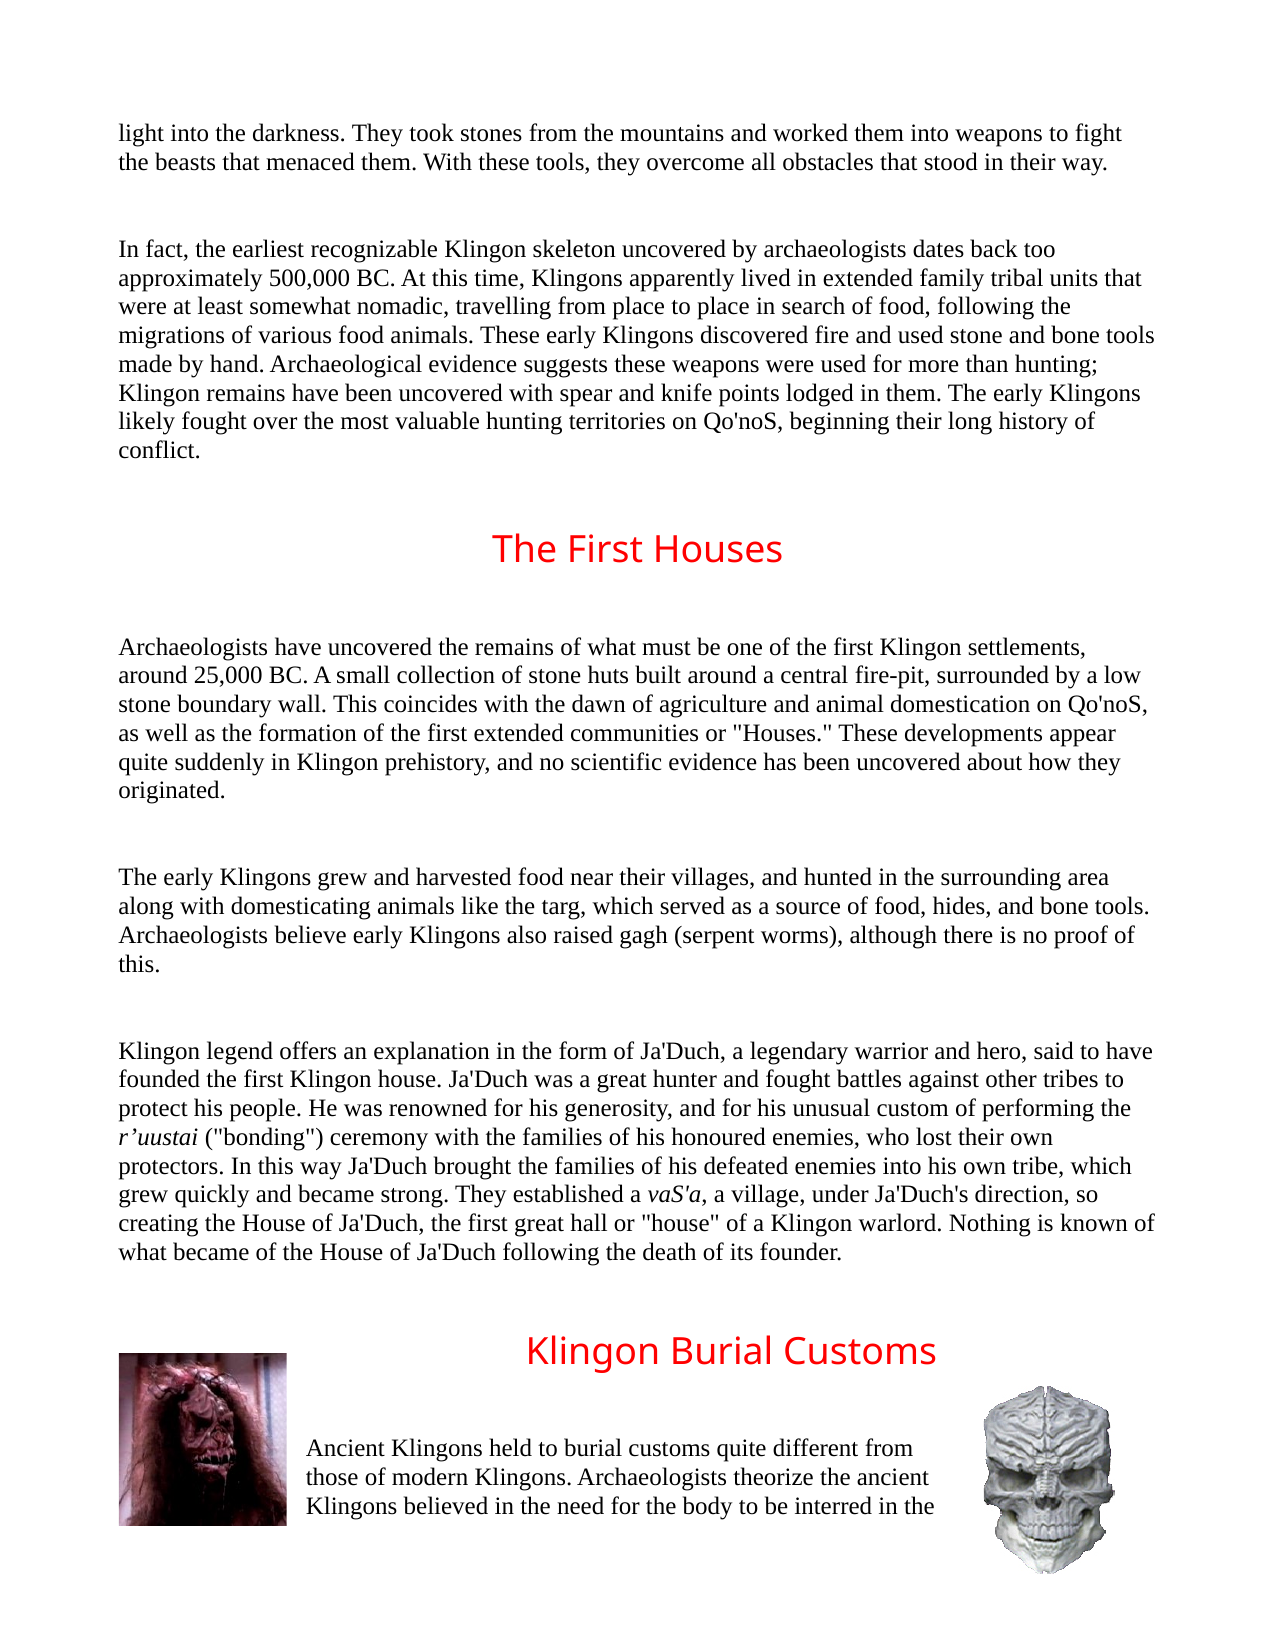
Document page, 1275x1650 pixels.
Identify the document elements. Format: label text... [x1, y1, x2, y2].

text Archaeologists have uncovered the remains of what must be one of the first Klingon settlements, around 25,000 BC. A small collection of stone huts built around a central fire-pit, surrounded by a low stone boundary wall. This coincides with the dawn of agriculture and animal domestication on Qo'noS, as well as the formation of the first extended communities or "Houses." These developments appear quite suddenly in Klingon prehistory, and no scientific evidence has been uncovered about how they originated. [118, 632, 1157, 804]
text Ancient Klingons held to burial customs quite different from those of modern Klingons. Archaeologists theorize the ancient Klingons believed in the need for the body to be interred in the [287, 1433, 983, 1520]
picture [983, 1386, 1115, 1574]
text In fact, the earliest recognizable Klingon skeleton uncovered by archaeologists dates back too approximately 500,000 BC. At this time, Klingons apparently lived in extended family tribal units that were at least somewhat nomadic, travelling from place to place in search of food, following the migrations of various food animals. These early Klingons discovered fire and used stone and bone tools made by hand. Archaeological evidence suggests these weapons were used for more than hunting; Klingon remains have been uncovered with spear and knife points lodged in them. The early Klingons likely fought over the most valuable hunting territories on Qo'noS, beginning their long history of conflict. [118, 234, 1157, 464]
picture [118, 1353, 287, 1527]
subtitle Klingon Burial Customs [118, 1324, 1157, 1375]
text The early Klingons grew and harvested food near their villages, and hunted in the surrounding area along with domesticating animals like the targ, which served as a source of food, hides, and bone tools. Archaeologists believe early Klingons also raised gagh (serpent worms), although there is no proof of this. [118, 862, 1157, 977]
text light into the darkness. They took stones from the mountains and worked them into weapons to fight the beasts that menaced them. With these tools, they overcome all obstacles that stood in their way. [118, 118, 1157, 176]
subtitle The First Houses [118, 522, 1157, 573]
text Klingon legend offers an explanation in the form of Ja'Duch, a legendary warrior and hero, said to have founded the first Klingon house. Ja'Duch was a great hunter and fought battles against other tribes to protect his people. He was renowned for his generosity, and for his unusual custom of performing the r’uustai ("bonding") ceremony with the families of his honoured enemies, who lost their own protectors. In this way Ja'Duch brought the families of his defeated enemies into his own tribe, which grew quickly and became strong. They established a vaS'a, a village, under Ja'Duch's direction, so creating the House of Ja'Duch, the first great hall or "house" of a Klingon warlord. Nothing is known of what became of the House of Ja'Duch following the death of its founder. [118, 1036, 1157, 1266]
